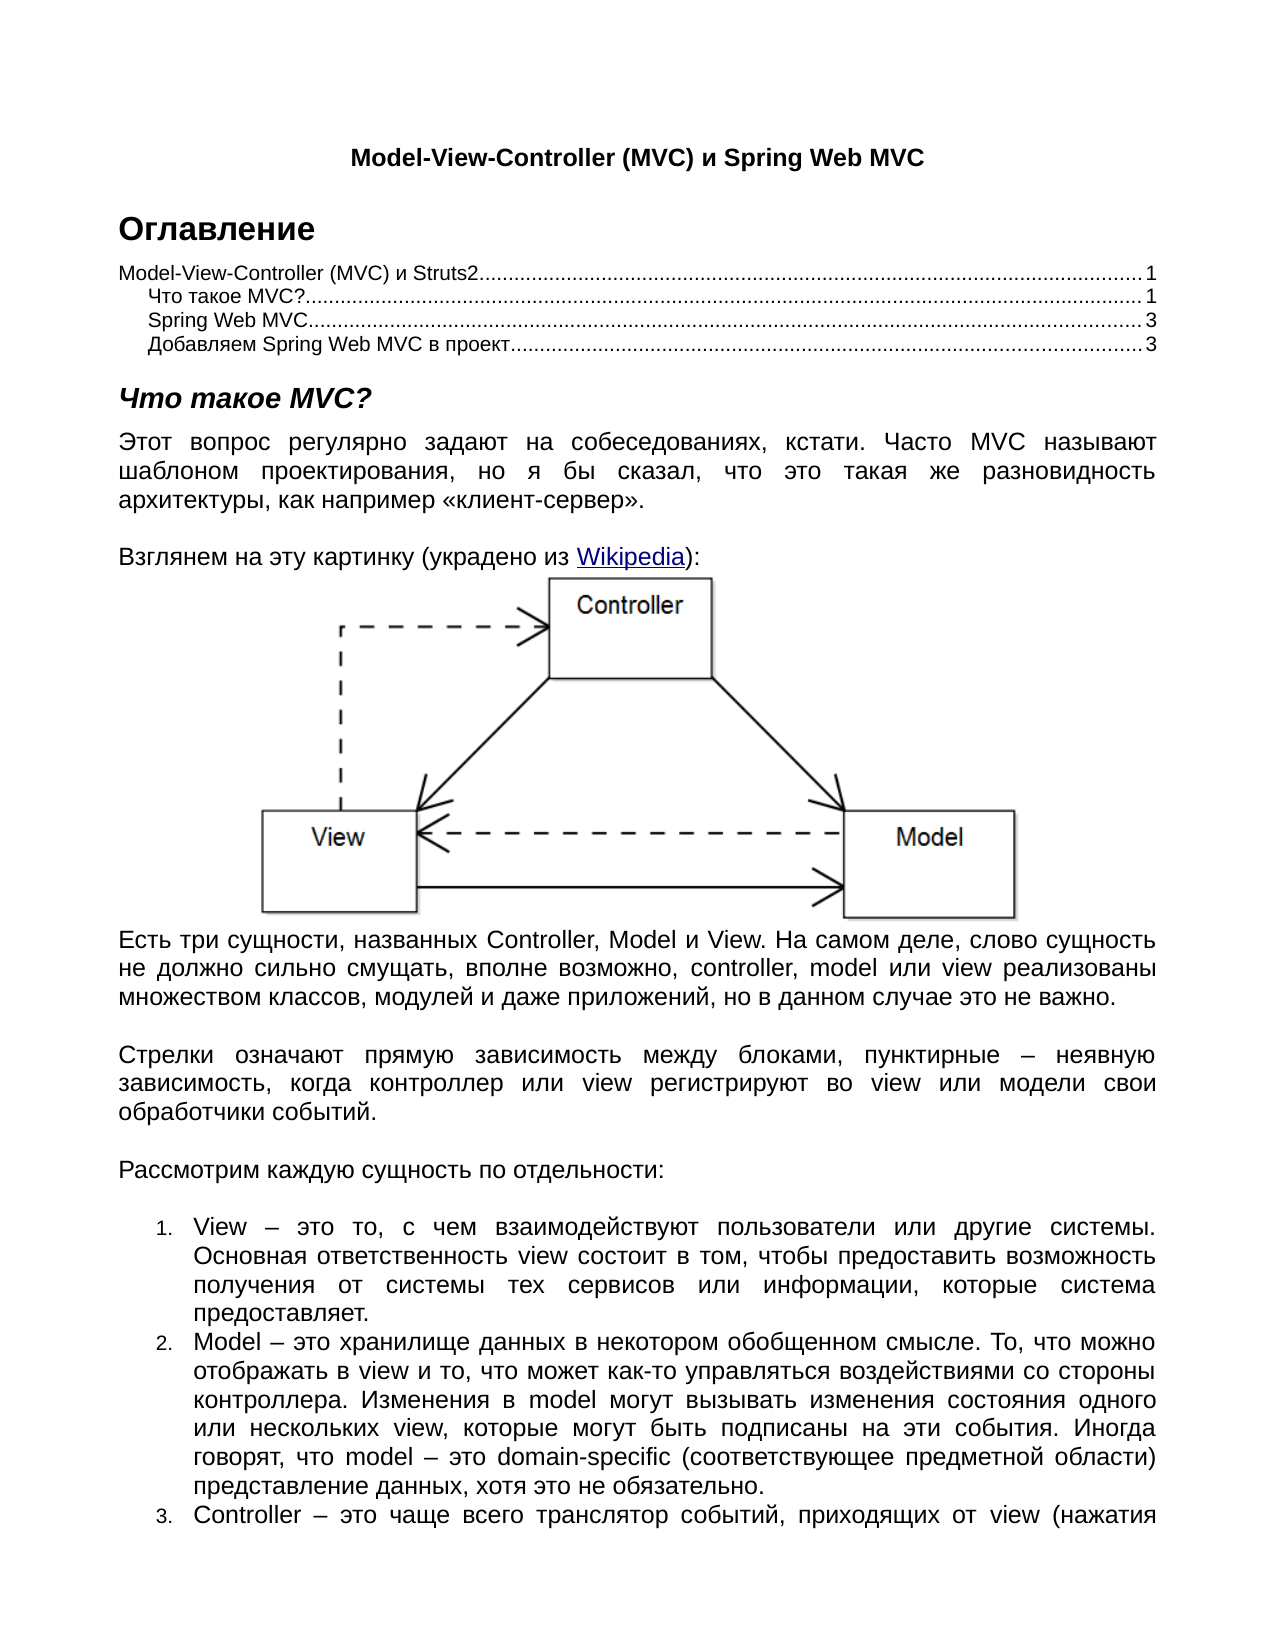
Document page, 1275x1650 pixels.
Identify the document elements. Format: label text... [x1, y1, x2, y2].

subtitle Что такое MVC? [118, 381, 1157, 415]
subtitle Model-View-Controller (MVC) и Spring Web MVC [118, 143, 1157, 172]
text Что такое MVC? 1 [148, 284, 1157, 308]
text Есть три сущности, названных Controller, Model и View. На самом деле, слово сущность не должно сильно смущать, вполне возможно, controller, model или view реализованы множеством классов, модулей и даже приложений, но в данном случае это не важно. [118, 571, 1157, 1011]
picture [255, 571, 1020, 925]
text Этот вопрос регулярно задают на собеседованиях, кстати. Часто MVC называют шаблоном проектирования, но я бы сказал, что это такая же разновидность архитектуры, как например «клиент-сервер». [118, 427, 1157, 513]
text Добавляем Spring Web MVC в проект 3 [148, 332, 1157, 356]
text Стрелки означают прямую зависимость между блоками, пунктирные – неявную зависимость, когда контроллер или view регистрируют во view или модели свои обработчики событий. [118, 1040, 1157, 1126]
text Model-View-Controller (MVC) и Struts2 1 [118, 260, 1157, 284]
list View – это то, с чем взаимодействуют пользователи или другие системы. Основная ответственность view состоит в том, чтобы предоставить возможность получения от системы тех сервисов или информации, которые система предоставляет. [156, 1212, 1157, 1327]
text Spring Web MVC 3 [148, 308, 1157, 332]
subtitle Оглавление [118, 209, 1157, 248]
list Model – это хранилище данных в некотором обобщенном смысле. То, что можно отображать в view и то, что может как-то управляться воздействиями со стороны контроллера. Изменения в model могут вызывать изменения состояния одного или нескольких view, которые могут быть подписаны на эти события. Иногда говорят, что model – это domain-specific (соответствующее предметной области) представление данных, хотя это не обязательно. [156, 1327, 1157, 1500]
text Взглянем на эту картинку (украдено из Wikipedia): [118, 542, 1157, 571]
list Controller – это чаще всего транслятор событий, приходящих от view (нажатия [156, 1500, 1157, 1528]
text Рассмотрим каждую сущность по отдельности: [118, 1155, 1157, 1183]
